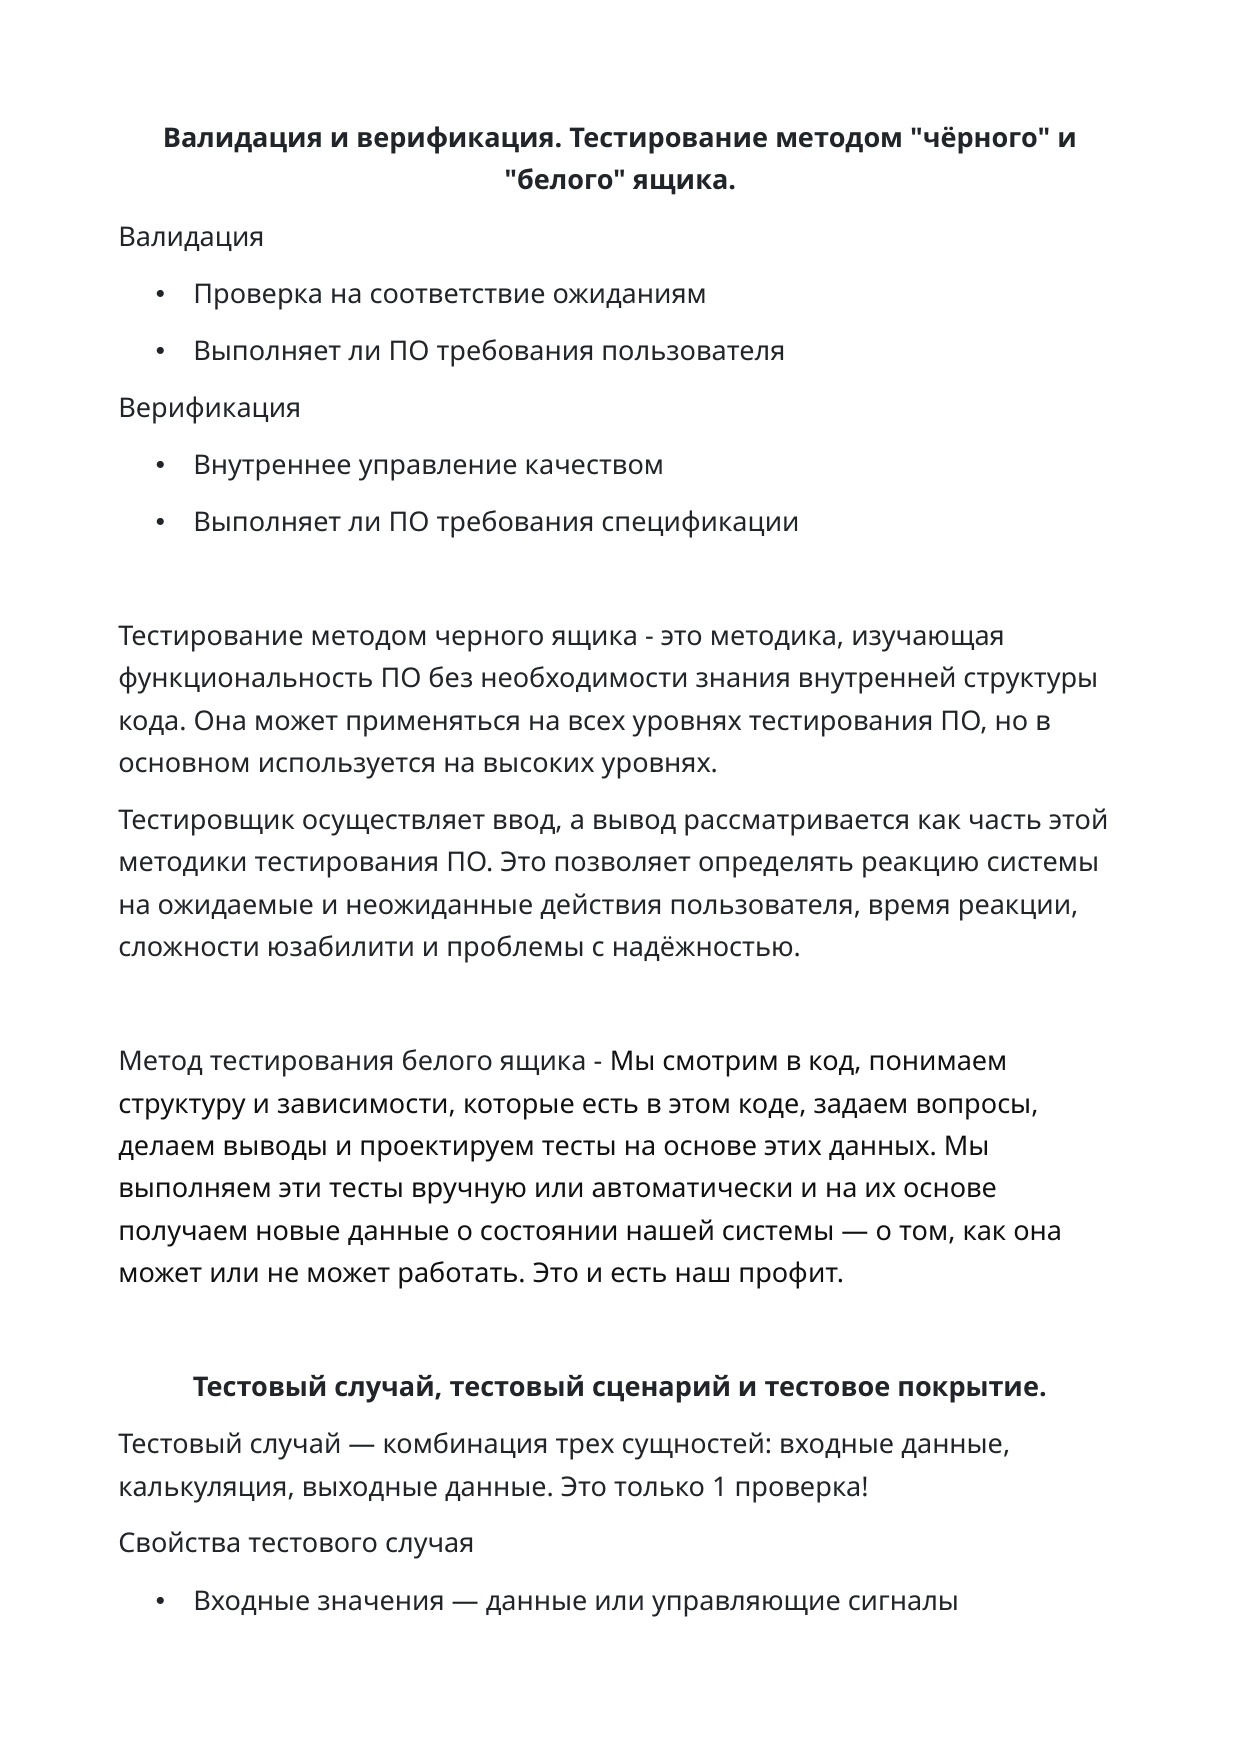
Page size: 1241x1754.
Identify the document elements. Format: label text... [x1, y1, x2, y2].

text Тестировщик осуществляет ввод, а вывод рассматривается как часть этой методики тестирования ПО. Это позволяет определять реакцию системы на ожидаемые и неожиданные действия пользователя, время реакции, сложности юзабилити и проблемы с надёжностью. [118, 801, 1122, 964]
text Верификация [118, 388, 1122, 425]
list Проверка на соответствие ожиданиям [156, 274, 1122, 311]
text Метод тестирования белого ящика - Мы смотрим в код, понимаем структуру и зависимости, которые есть в этом коде, задаем вопросы, делаем выводы и проектируем тесты на основе этих данных. Мы выполняем эти тесты вручную или автоматически и на их основе получаем новые данные о состоянии нашей системы — о том, как она может или не может работать. Это и есть наш профит. [118, 1042, 1122, 1291]
list Внутреннее управление качеством [156, 445, 1122, 482]
list Входные значения — данные или управляющие сигналы [156, 1581, 1122, 1618]
text Валидация и верификация. Тестирование методом "чёрного" и "белого" ящика. [118, 118, 1122, 197]
list Выполняет ли ПО требования пользователя [156, 331, 1122, 368]
list Выполняет ли ПО требования спецификации [156, 502, 1122, 539]
text Тестирование методом черного ящика - это методика, изучающая функциональность ПО без необходимости знания внутренней структуры кода. Она может применяться на всех уровнях тестирования ПО, но в основном используется на высоких уровнях. [118, 616, 1122, 780]
text Тестовый случай — комбинация трех сущностей: входные данные, калькуляция, выходные данные. Это только 1 проверка! [118, 1424, 1122, 1504]
text Тестовый случай, тестовый сценарий и тестовое покрытие. [118, 1368, 1122, 1404]
text Свойства тестового случая [118, 1524, 1122, 1561]
text Валидация [118, 217, 1122, 254]
